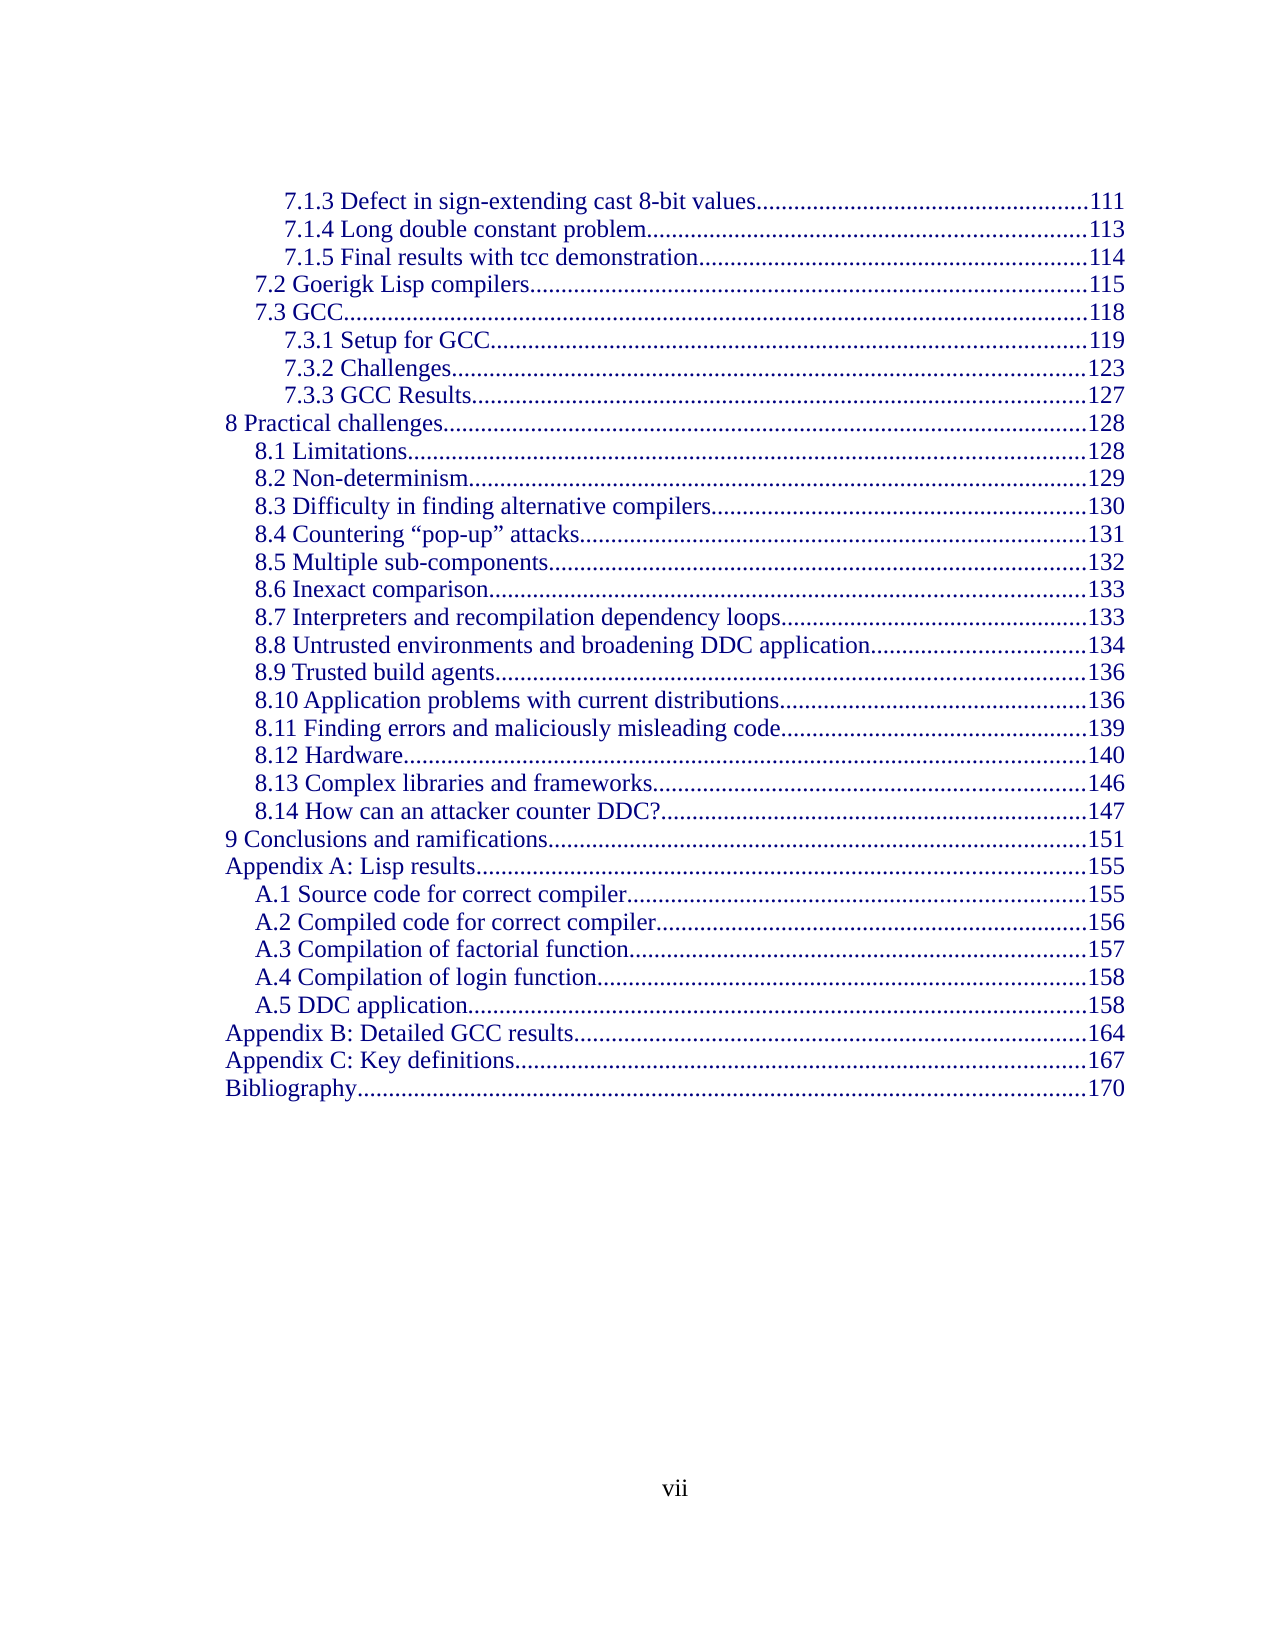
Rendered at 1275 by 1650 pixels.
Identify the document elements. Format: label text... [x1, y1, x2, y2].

text 7.3.2 Challenges 123 [284, 354, 1125, 381]
text 7.3.1 Setup for GCC 119 [284, 326, 1125, 354]
text Appendix A: Lisp results 155 [225, 852, 1125, 880]
text A.5 DDC application 158 [254, 991, 1125, 1019]
text 8.13 Complex libraries and frameworks 146 [254, 769, 1125, 797]
text A.3 Compilation of factorial function 157 [254, 936, 1125, 963]
text 8.9 Trusted build agents 136 [254, 658, 1125, 686]
text 8.3 Difficulty in finding alternative compilers 130 [254, 492, 1125, 520]
text 9 Conclusions and ramifications 151 [225, 825, 1125, 852]
text 8.6 Inexact comparison 133 [254, 575, 1125, 603]
text 7.2 Goerigk Lisp compilers 115 [254, 271, 1125, 298]
text 8.7 Interpreters and recompilation dependency loops 133 [254, 603, 1125, 631]
text Appendix C: Key definitions 167 [225, 1046, 1125, 1074]
text 8.1 Limitations 128 [254, 437, 1125, 464]
text 7.1.3 Defect in sign-extending cast 8-bit values 111 [284, 187, 1125, 215]
text A.1 Source code for correct compiler 155 [254, 880, 1125, 908]
text 8.2 Non-determinism 129 [254, 464, 1125, 492]
text 7.3 GCC 118 [254, 298, 1125, 326]
text 8.11 Finding errors and maliciously misleading code 139 [254, 714, 1125, 742]
text 8 Practical challenges 128 [225, 409, 1125, 437]
text 8.8 Untrusted environments and broadening DDC application 134 [254, 631, 1125, 658]
text 7.3.3 GCC Results 127 [284, 381, 1125, 409]
text 8.12 Hardware 140 [254, 742, 1125, 769]
text 8.10 Application problems with current distributions 136 [254, 686, 1125, 714]
text 8.4 Countering “pop-up” attacks 131 [254, 520, 1125, 548]
text 8.5 Multiple sub-components 132 [254, 548, 1125, 575]
text Appendix B: Detailed GCC results 164 [225, 1019, 1125, 1046]
text A.2 Compiled code for correct compiler 156 [254, 908, 1125, 936]
text A.4 Compilation of login function 158 [254, 963, 1125, 991]
text 7.1.5 Final results with tcc demonstration 114 [284, 243, 1125, 271]
text 7.1.4 Long double constant problem 113 [284, 215, 1125, 243]
text 8.14 How can an attacker counter DDC? 147 [254, 797, 1125, 825]
text Bibliography 170 [225, 1074, 1125, 1102]
